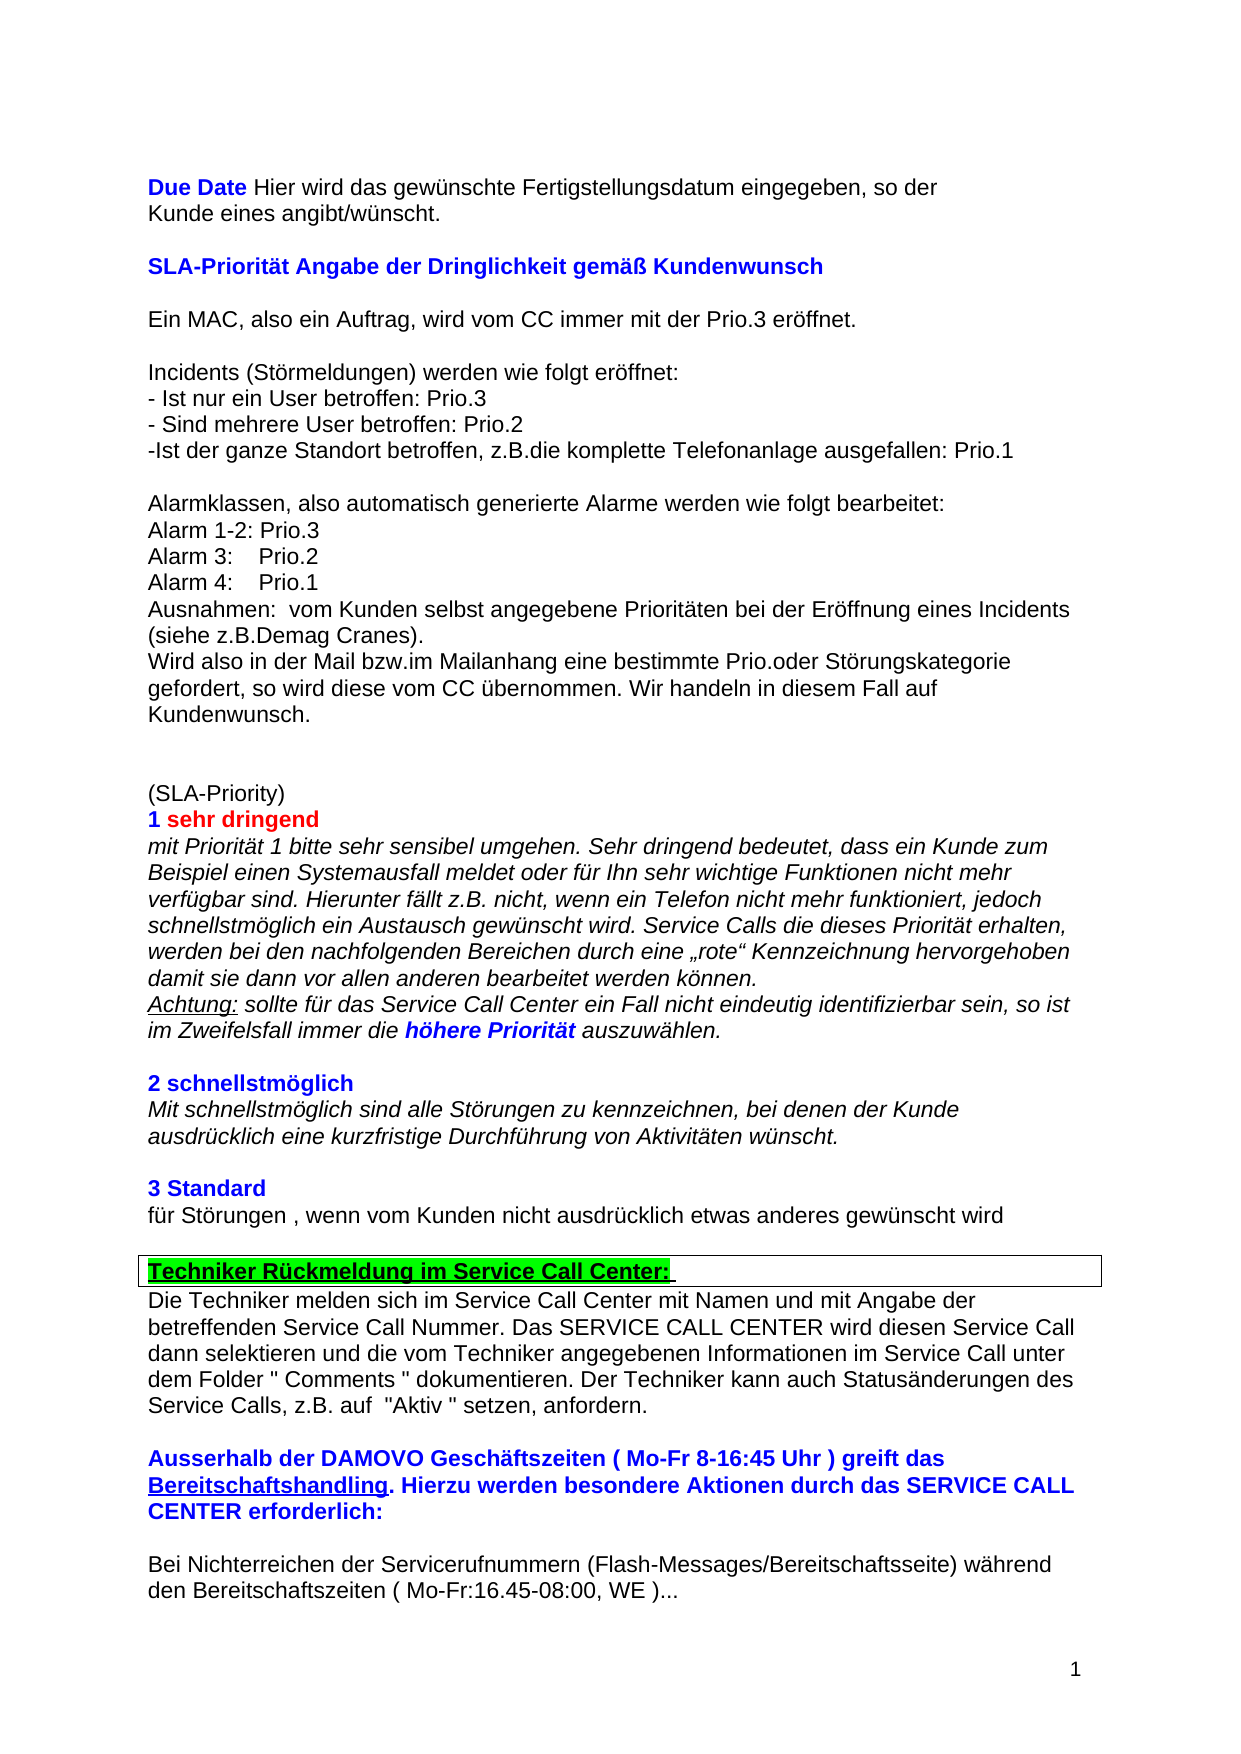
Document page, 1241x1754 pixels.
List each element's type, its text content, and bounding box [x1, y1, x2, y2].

text Die Techniker melden sich im Service Call Center mit Namen und mit Angabe der betreffenden Service Call Nummer. Das SERVICE CALL CENTER wird diesen Service Call dann selektieren und die vom Techniker angegebenen Informationen im Service Call unter dem Folder " Comments " dokumentieren. Der Techniker kann auch Statusänderungen des Service Calls, z.B. auf "Aktiv " setzen, anfordern. [148, 1287, 1093, 1419]
text 1 sehr dringend [148, 806, 1093, 833]
text Mit schnellstmöglich sind alle Störungen zu kennzeichnen, bei denen der Kunde ausdrücklich eine kurzfristige Durchführung von Aktivitäten wünscht. [148, 1096, 1093, 1149]
text Achtung: sollte für das Service Call Center ein Fall nicht eindeutig identifizierbar sein, so ist im Zweifelsfall immer die höhere Priorität auszuwählen. [148, 991, 1093, 1044]
text Ein MAC, also ein Auftrag, wird vom CC immer mit der Prio.3 eröffnet. [148, 306, 1093, 332]
text Alarm 1-2: Prio.3 [148, 517, 1093, 543]
text mit Priorität 1 bitte sehr sensibel umgehen. Sehr dringend bedeutet, dass ein Kunde zum Beispiel einen Systemausfall meldet oder für Ihn sehr wichtige Funktionen nicht mehr verfügbar sind. Hierunter fällt z.B. nicht, wenn ein Telefon nicht mehr funktioniert, jedoch schnellstmöglich ein Austausch gewünscht wird. Service Calls die dieses Priorität erhalten, werden bei den nachfolgenden Bereichen durch eine „rote“ Kennzeichnung hervorgehoben damit sie dann vor allen anderen bearbeitet werden können. [148, 833, 1093, 991]
text Incidents (Störmeldungen) werden wie folgt eröffnet: [148, 358, 1093, 385]
text Alarmklassen, also automatisch generierte Alarme werden wie folgt bearbeitet: [148, 490, 1093, 517]
text Kunde eines angibt/wünscht. [148, 200, 1093, 227]
text Due Date Hier wird das gewünschte Fertigstellungsdatum eingegeben, so der [148, 174, 1093, 200]
text Ausserhalb der DAMOVO Geschäftszeiten ( Mo-Fr 8-16:45 Uhr ) greift das Bereitschaftshandling. Hierzu werden besondere Aktionen durch das SERVICE CALL CENTER erforderlich: [148, 1445, 1093, 1524]
text Bei Nichterreichen der Servicerufnummern (Flash-Messages/Bereitschaftsseite) während den Bereitschaftszeiten ( Mo-Fr:16.45-08:00, WE )... [148, 1551, 1093, 1603]
text Ausnahmen: vom Kunden selbst angegebene Prioritäten bei der Eröffnung eines Incidents (siehe z.B.Demag Cranes). [148, 596, 1093, 648]
text - Ist nur ein User betroffen: Prio.3 [148, 385, 1093, 411]
text SLA-Priorität Angabe der Dringlichkeit gemäß Kundenwunsch [148, 253, 1093, 279]
text 2 schnellstmöglich [148, 1070, 1093, 1096]
text - Sind mehrere User betroffen: Prio.2 [148, 411, 1093, 437]
text -Ist der ganze Standort betroffen, z.B.die komplette Telefonanlage ausgefallen: Prio.1 [148, 437, 1093, 464]
text Wird also in der Mail bzw.im Mailanhang eine bestimmte Prio.oder Störungskategorie gefordert, so wird diese vom CC übernommen. Wir handeln in diesem Fall auf Kundenwunsch. [148, 648, 1093, 727]
text 3 Standard [148, 1175, 1093, 1202]
text für Störungen , wenn vom Kunden nicht ausdrücklich etwas anderes gewünscht wird [148, 1202, 1093, 1228]
text (SLA-Priority) [148, 780, 1093, 806]
text Techniker Rückmeldung im Service Call Center: [139, 1256, 1101, 1286]
text Alarm 4: Prio.1 [148, 569, 1093, 596]
text Alarm 3: Prio.2 [148, 543, 1093, 569]
